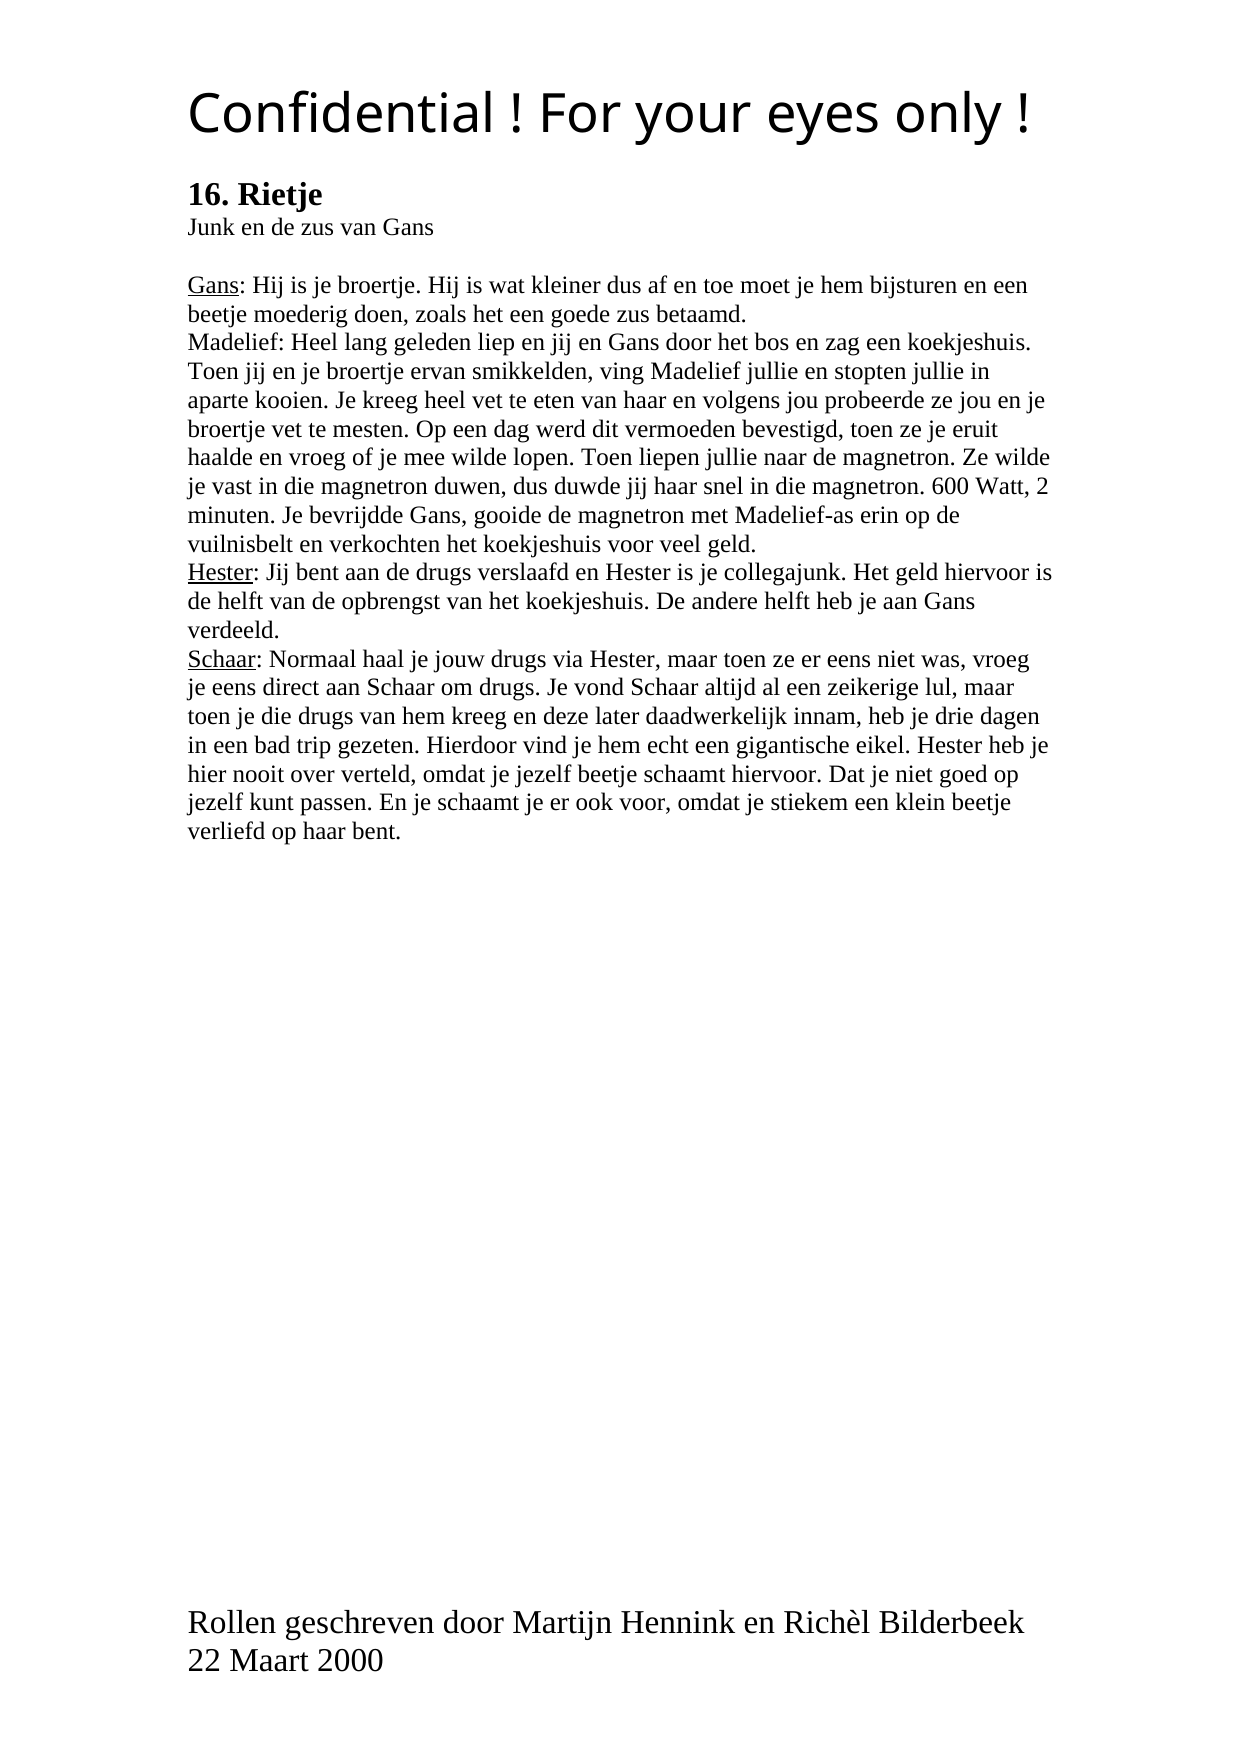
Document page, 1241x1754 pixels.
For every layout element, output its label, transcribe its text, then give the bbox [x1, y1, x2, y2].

text Gans: Hij is je broertje. Hij is wat kleiner dus af en toe moet je hem bijsturen en een beetje moederig doen, zoals het een goede zus betaamd. [187, 270, 1053, 327]
text Schaar: Normaal haal je jouw drugs via Hester, maar toen ze er eens niet was, vroeg je eens direct aan Schaar om drugs. Je vond Schaar altijd al een zeikerige lul, maar toen je die drugs van hem kreeg en deze later daadwerkelijk innam, heb je drie dagen in een bad trip gezeten. Hierdoor vind je hem echt een gigantische eikel. Hester heb je hier nooit over verteld, omdat je jezelf beetje schaamt hiervoor. Dat je niet goed op jezelf kunt passen. En je schaamt je er ook voor, omdat je stiekem een klein beetje verliefd op haar bent. [187, 644, 1053, 845]
subtitle Junk en de zus van Gans [187, 212, 1053, 241]
text Hester: Jij bent aan de drugs verslaafd en Hester is je collegajunk. Het geld hiervoor is de helft van de opbrengst van het koekjeshuis. De andere helft heb je aan Gans verdeeld. [187, 557, 1053, 644]
text 16. Rietje [187, 174, 1053, 212]
text Madelief: Heel lang geleden liep en jij en Gans door het bos en zag een koekjeshuis. Toen jij en je broertje ervan smikkelden, ving Madelief jullie en stopten jullie in aparte kooien. Je kreeg heel vet te eten van haar en volgens jou probeerde ze jou en je broertje vet te mesten. Op een dag werd dit vermoeden bevestigd, toen ze je eruit haalde en vroeg of je mee wilde lopen. Toen liepen jullie naar de magnetron. Ze wilde je vast in die magnetron duwen, dus duwde jij haar snel in die magnetron. 600 Watt, 2 minuten. Je bevrijdde Gans, gooide de magnetron met Madelief-as erin op de vuilnisbelt en verkochten het koekjeshuis voor veel geld. [187, 327, 1053, 557]
